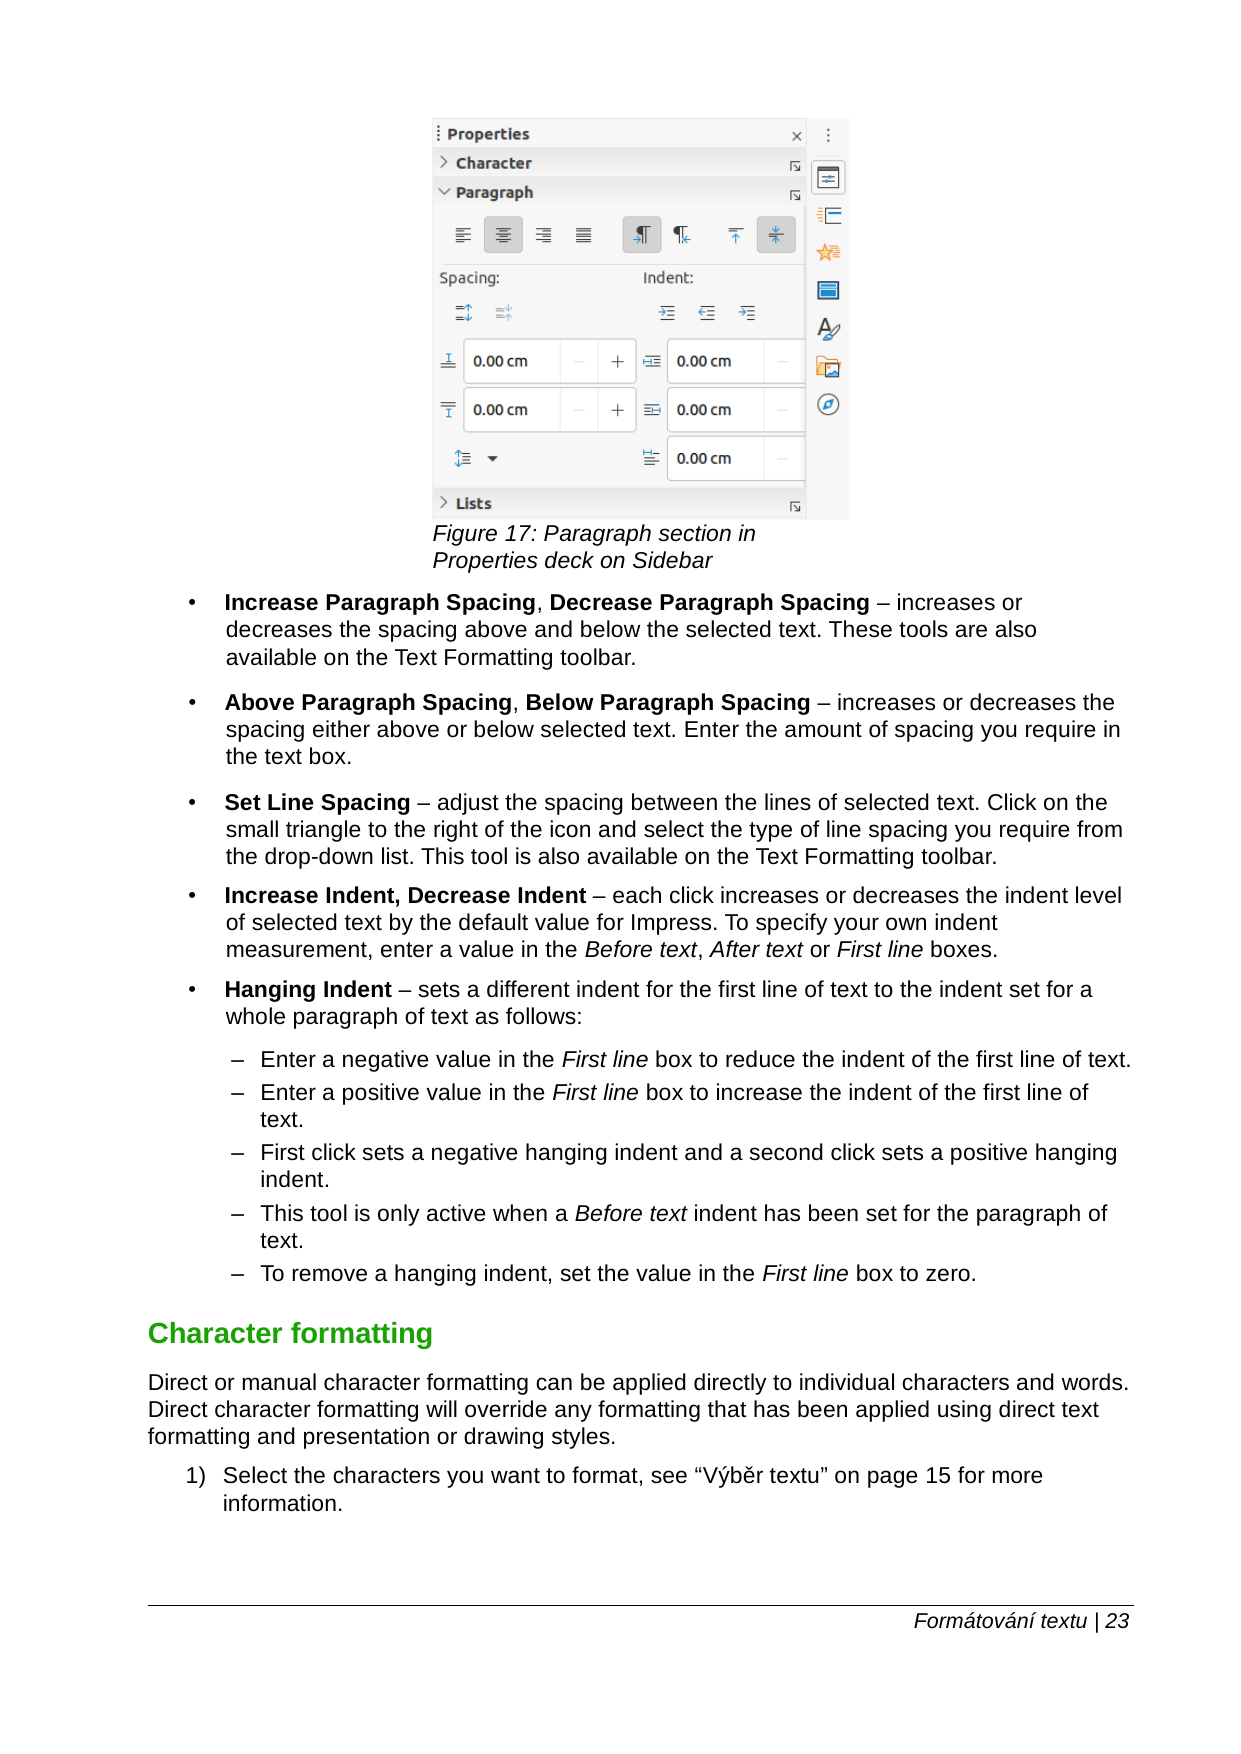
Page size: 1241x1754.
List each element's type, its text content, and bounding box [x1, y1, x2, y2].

text Figure 17: Paragraph section in Properties deck on Sidebar [432, 520, 849, 574]
list Increase Paragraph Spacing, Decrease Paragraph Spacing – increases or decreases the spacing above and below the selected text. These tools are also available on the Text Formatting toolbar. [185, 586, 1134, 673]
picture [432, 118, 850, 520]
list Select the characters you want to format, see “Selecting text” on page 15 for more information. [206, 1462, 1134, 1516]
list Enter a negative value in the First line box to reduce the indent of the first line of text. [231, 1045, 1134, 1072]
list Increase Indent, Decrease Indent – each click increases or decreases the indent level of selected text by the default value for Impress. To specify your own indent measurement, enter a value in the Before text, After text or First line boxes. [185, 879, 1134, 963]
list Set Line Spacing – adjust the spacing between the lines of selected text. Click on the small triangle to the right of the icon and select the type of line spacing you require from the drop-down list. This tool is also available on the Text Formatting toolbar. [185, 785, 1134, 869]
list Above Paragraph Spacing, Below Paragraph Spacing – increases or decreases the spacing either above or below selected text. Enter the amount of spacing you require in the text box. [185, 685, 1134, 772]
list This tool is only active when a Before text indent has been set for the paragraph of text. [231, 1199, 1134, 1253]
list To remove a hanging indent, set the value in the First line box to zero. [231, 1259, 1134, 1287]
list Hanging Indent – sets a different indent for the first line of text to the indent set for a whole paragraph of text as follows: [185, 972, 1134, 1032]
subtitle Character formatting [148, 1316, 1134, 1349]
list First click sets a negative hanging indent and a second click sets a positive hanging indent. [231, 1139, 1134, 1193]
text Direct or manual character formatting can be applied directly to individual characters and words. Direct character formatting will override any formatting that has been applied using direct text formatting and presentation or drawing styles. [148, 1368, 1134, 1449]
list Enter a positive value in the First line box to increase the indent of the first line of text. [231, 1078, 1134, 1132]
